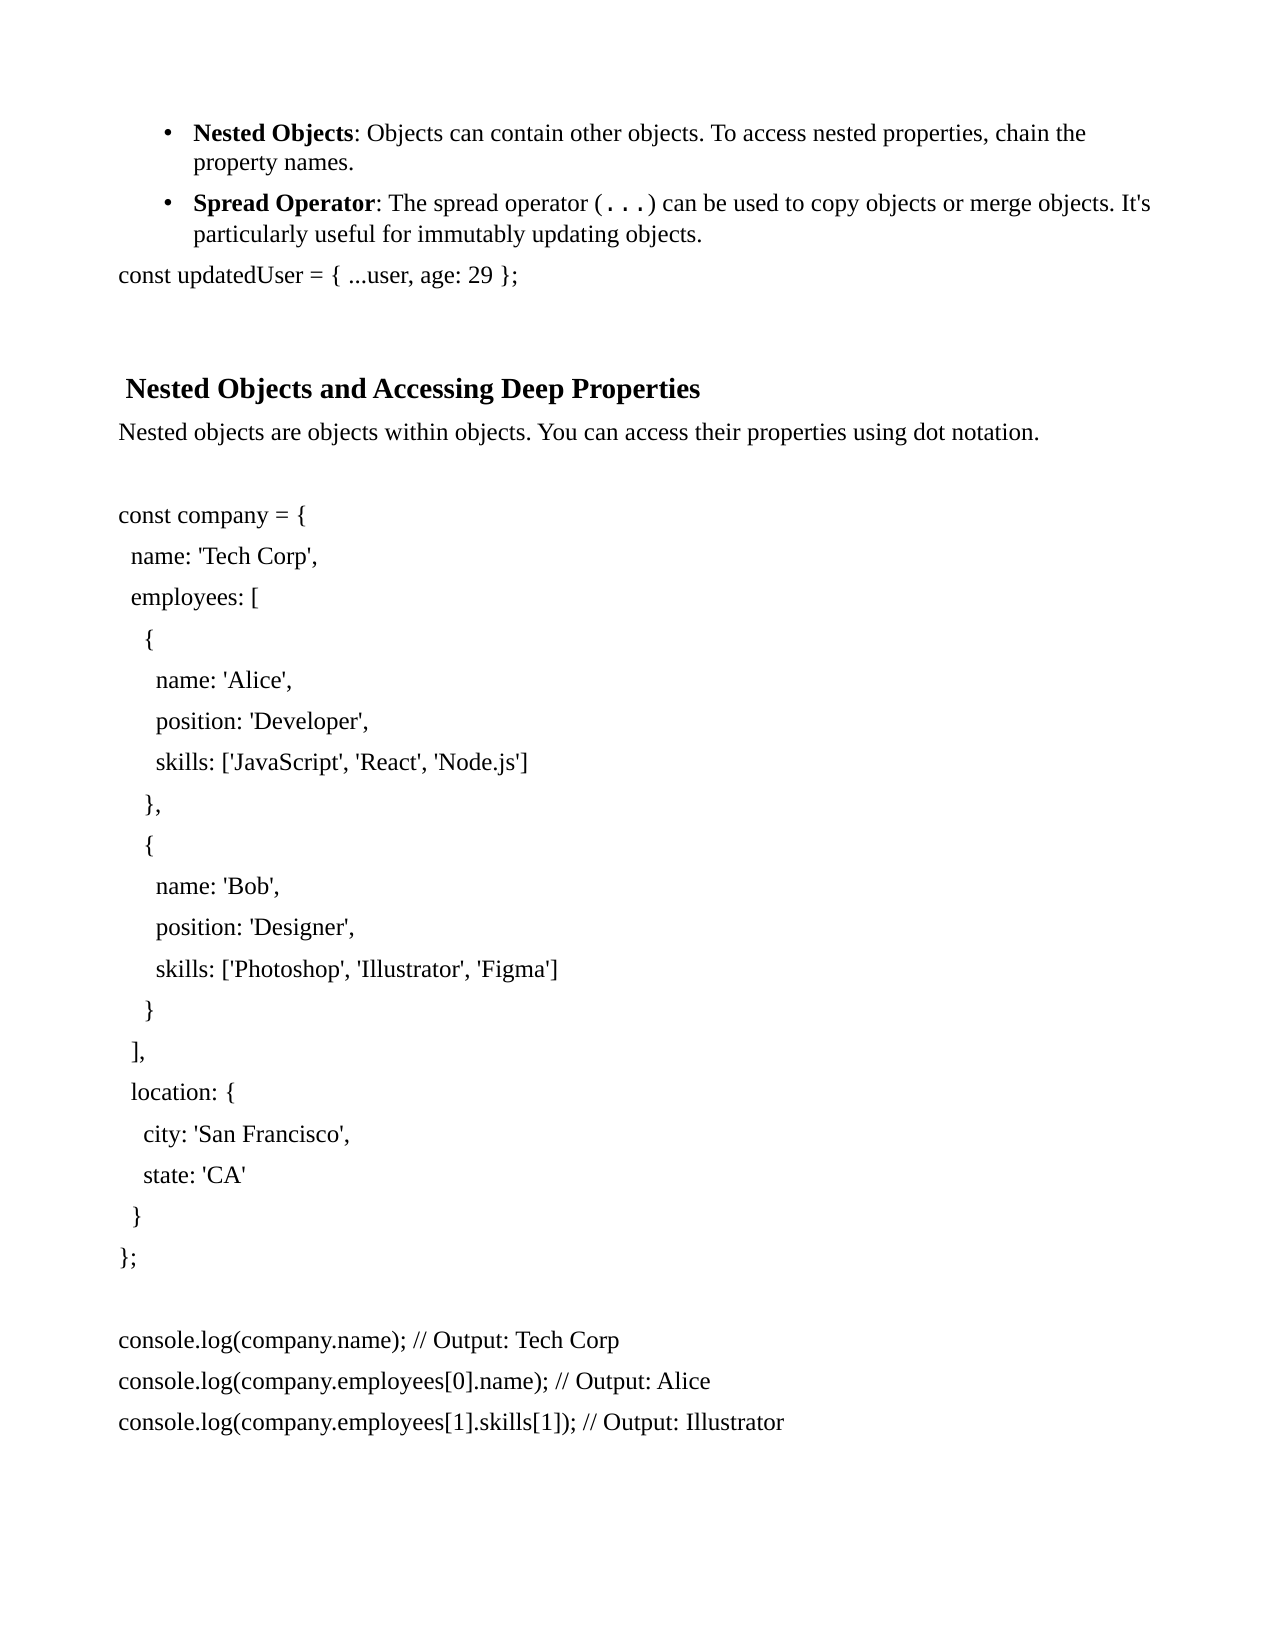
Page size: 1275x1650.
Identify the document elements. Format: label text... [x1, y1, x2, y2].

text skills: ['JavaScript', 'React', 'Node.js'] [118, 747, 1157, 776]
text console.log(company.employees[1].skills[1]); // Output: Illustrator [118, 1407, 1157, 1436]
text } [118, 1201, 1157, 1230]
text { [118, 830, 1157, 859]
text skills: ['Photoshop', 'Illustrator', 'Figma'] [118, 954, 1157, 982]
text { [118, 624, 1157, 652]
text } [118, 995, 1157, 1024]
list Spread Operator: The spread operator (...) can be used to copy objects or merge objects. It's particularly useful for immutably updating objects. [164, 188, 1157, 248]
text const updatedUser = { ...user, age: 29 }; [118, 260, 1157, 289]
text position: 'Developer', [118, 706, 1157, 735]
subtitle Nested Objects and Accessing Deep Properties [118, 371, 1157, 405]
text employees: [ [118, 582, 1157, 611]
text }, [118, 789, 1157, 817]
text console.log(company.name); // Output: Tech Corp [118, 1325, 1157, 1354]
text location: { [118, 1077, 1157, 1106]
text console.log(company.employees[0].name); // Output: Alice [118, 1366, 1157, 1395]
text name: 'Bob', [118, 871, 1157, 900]
text name: 'Alice', [118, 665, 1157, 694]
text position: 'Designer', [118, 912, 1157, 941]
text ], [118, 1036, 1157, 1065]
text }; [118, 1242, 1157, 1271]
text city: 'San Francisco', [118, 1119, 1157, 1147]
text Nested objects are objects within objects. You can access their properties using dot notation. [118, 417, 1157, 446]
text state: 'CA' [118, 1160, 1157, 1189]
text const company = { [118, 500, 1157, 529]
text name: 'Tech Corp', [118, 541, 1157, 570]
list Nested Objects: Objects can contain other objects. To access nested properties, chain the property names. [164, 118, 1157, 176]
